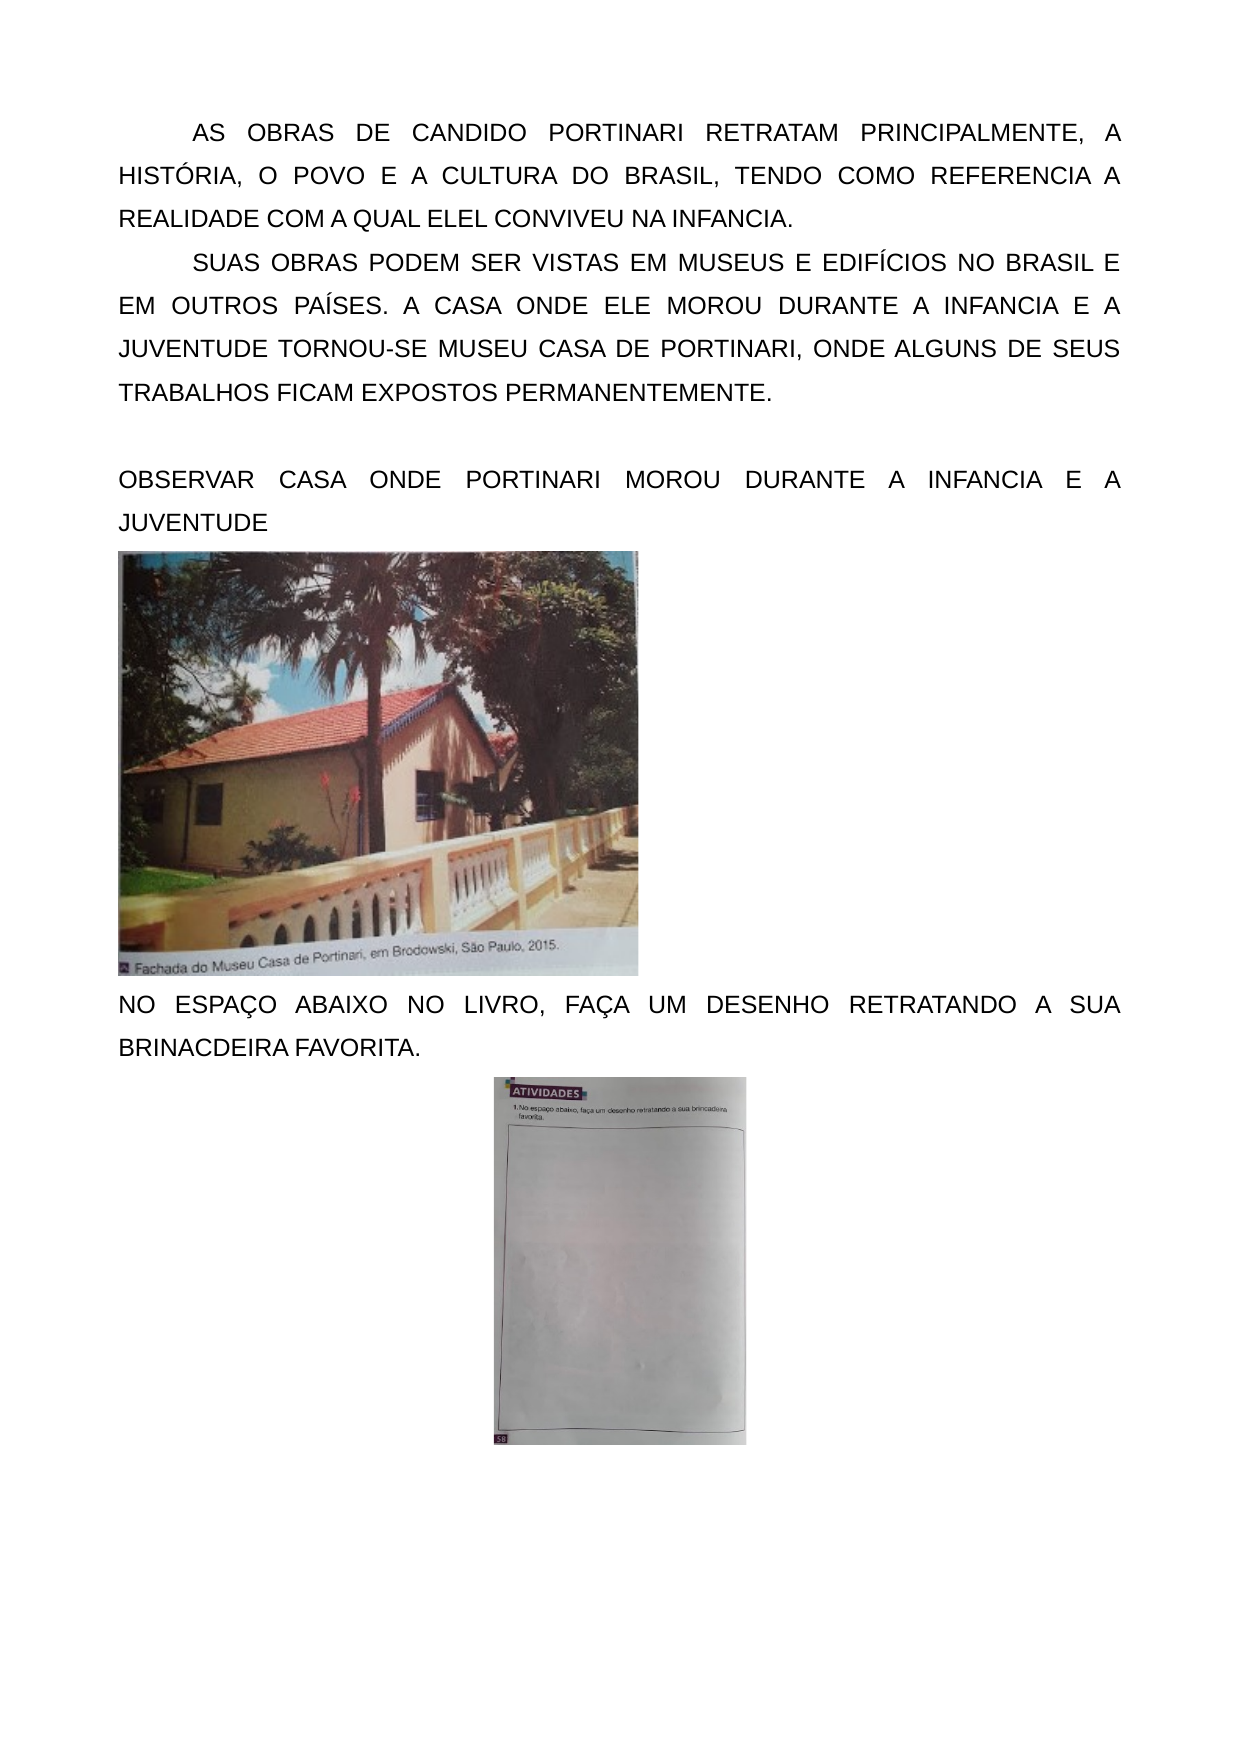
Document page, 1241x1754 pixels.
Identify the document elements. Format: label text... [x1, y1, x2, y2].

text AS OBRAS DE CANDIDO PORTINARI RETRATAM PRINCIPALMENTE, A HISTÓRIA, O POVO E A CULTURA DO BRASIL, TENDO COMO REFERENCIA A REALIDADE COM A QUAL ELEL CONVIVEU NA INFANCIA. [118, 118, 1122, 233]
text OBSERVAR CASA ONDE PORTINARI MOROU DURANTE A INFANCIA E A JUVENTUDE [118, 465, 1122, 537]
text NO ESPAÇO ABAIXO NO LIVRO, FAÇA UM DESENHO RETRATANDO A SUA BRINACDEIRA FAVORITA. [118, 990, 1122, 1062]
text SUAS OBRAS PODEM SER VISTAS EM MUSEUS E EDIFÍCIOS NO BRASIL E EM OUTROS PAÍSES. A CASA ONDE ELE MOROU DURANTE A INFANCIA E A JUVENTUDE TORNOU-SE MUSEU CASA DE PORTINARI, ONDE ALGUNS DE SEUS TRABALHOS FICAM EXPOSTOS PERMANENTEMENTE. [118, 248, 1122, 406]
